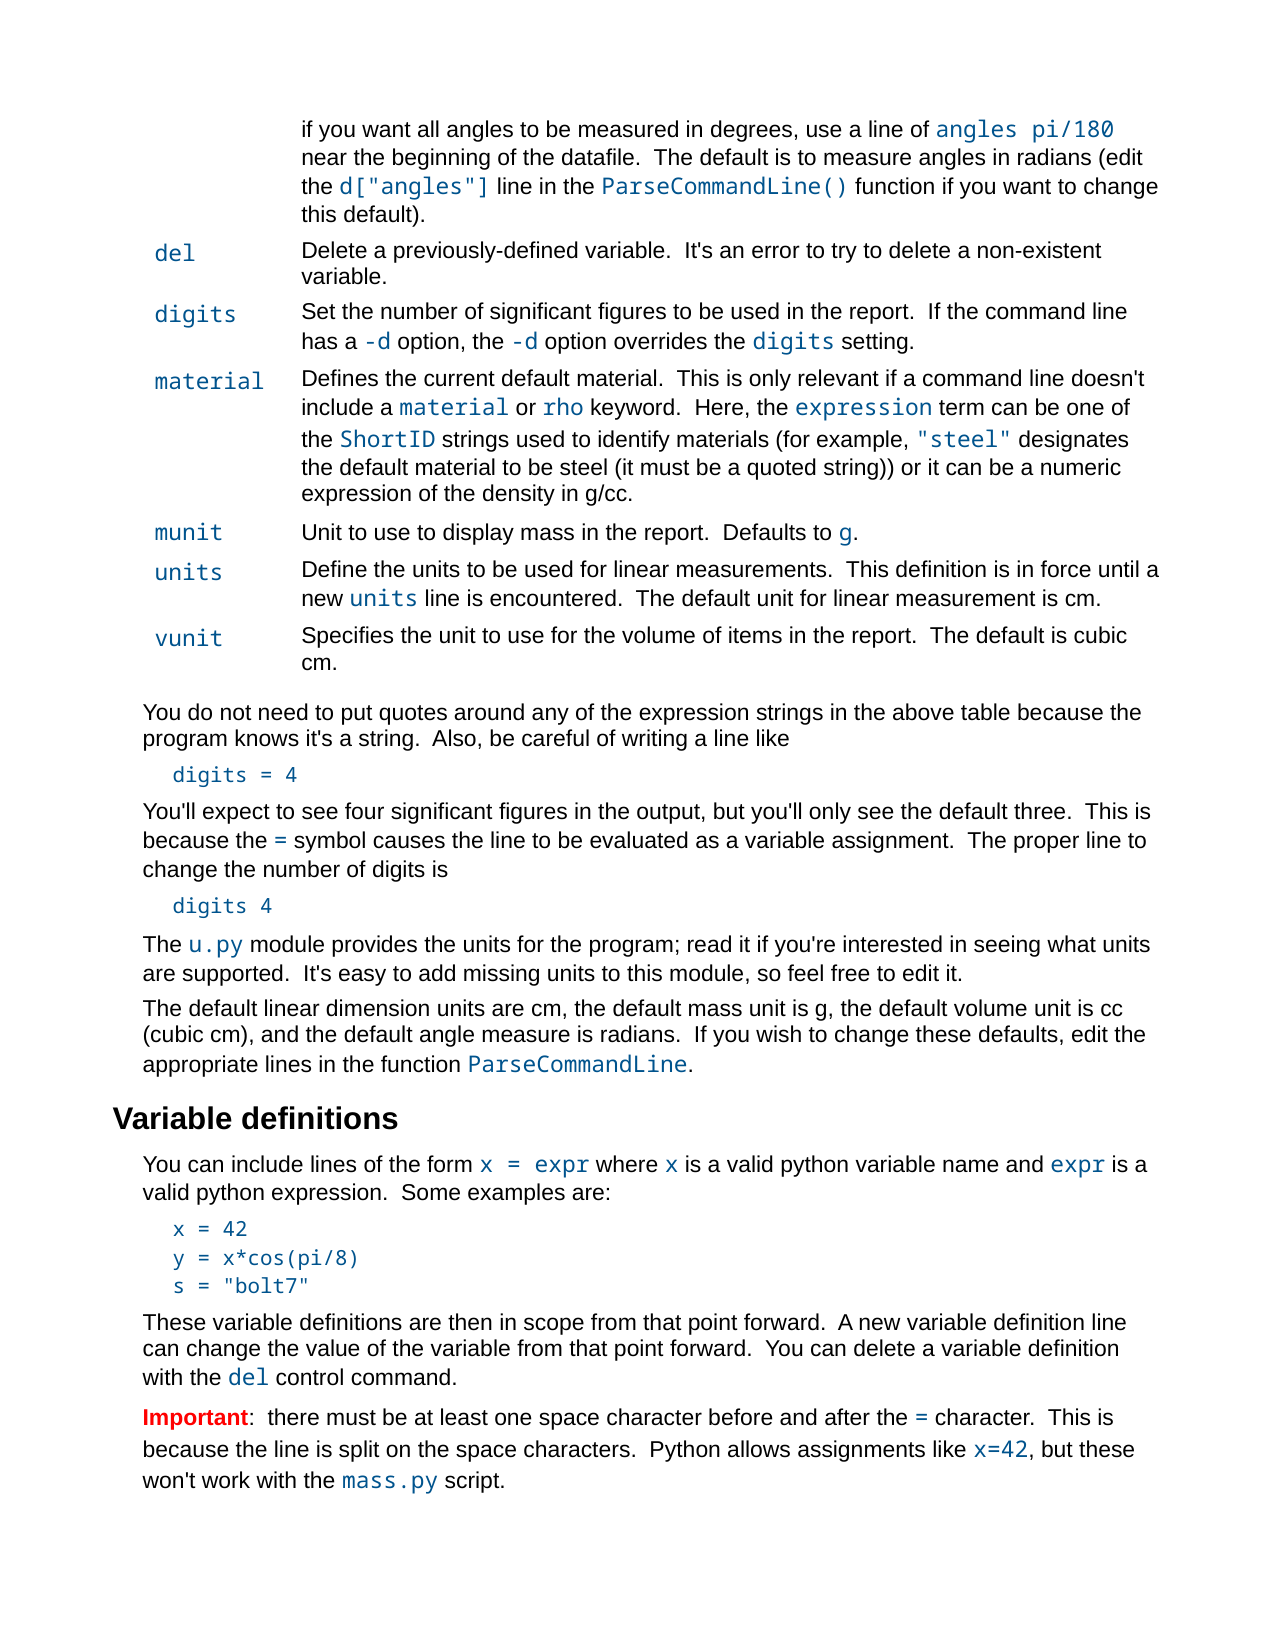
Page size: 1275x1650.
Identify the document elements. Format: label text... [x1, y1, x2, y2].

text digits 4 [172, 891, 1162, 919]
text s = "bolt7" [172, 1271, 1162, 1299]
text y = x*cos(pi/8) [172, 1243, 1162, 1271]
table_cell Delete a previously-defined variable. It's an error to try to delete a non-existent variable. [301, 237, 1163, 298]
table_cell [154, 113, 301, 237]
table_cell vunit [154, 622, 301, 684]
table_cell digits [154, 298, 301, 365]
text You can include lines of the form x = expr where x is a valid python variable name and expr is a valid python expression. Some examples are: [142, 1148, 1162, 1205]
text digits = 4 [172, 761, 1162, 789]
table_cell if you want all angles to be measured in degrees, use a line of angles pi/180 near the beginning of the datafile. The default is to measure angles in radians (edit the d["angles"] line in the ParseCommandLine() function if you want to change this default). [301, 113, 1163, 237]
text You do not need to put quotes around any of the expression strings in the above table because the program knows it's a string. Also, be careful of writing a line like [142, 699, 1162, 752]
table_cell material [154, 365, 301, 515]
table_cell Define the units to be used for linear measurements. This definition is in force until a new units line is encountered. The default unit for linear measurement is cm. [301, 556, 1163, 622]
table_cell Unit to use to display mass in the report. Defaults to g. [301, 515, 1163, 556]
text These variable definitions are then in scope from that point forward. A new variable definition line can change the value of the variable from that point forward. You can delete a variable definition with the del control command. [142, 1308, 1162, 1392]
text x = 42 [172, 1214, 1162, 1243]
text You'll expect to see four significant figures in the output, but you'll only see the default three. This is because the = symbol causes the line to be evaluated as a variable assignment. The proper line to change the number of digits is [142, 798, 1162, 882]
text Important: there must be at least one space character before and after the = character. This is because the line is split on the space characters. Python allows assignments like x=42, but these won't work with the mass.py script. [142, 1401, 1162, 1495]
table_cell Defines the current default material. This is only relevant if a command line doesn't include a material or rho keyword. Here, the expression term can be one of the ShortID strings used to identify materials (for example, "steel" designates the default material to be steel (it must be a quoted string)) or it can be a numeric expression of the density in g/cc. [301, 365, 1163, 515]
text The u.py module provides the units for the program; read it if you're interested in seeing what units are supported. It's easy to add missing units to this module, so feel free to edit it. [142, 928, 1162, 986]
table_cell Specifies the unit to use for the volume of items in the report. The default is cubic cm. [301, 622, 1163, 684]
table_cell del [154, 237, 301, 298]
table_cell Set the number of significant figures to be used in the report. If the command line has a -d option, the -d option overrides the digits setting. [301, 298, 1163, 365]
table_cell units [154, 556, 301, 622]
text The default linear dimension units are cm, the default mass unit is g, the default volume unit is cc (cubic cm), and the default angle measure is radians. If you wish to change these defaults, edit the appropriate lines in the function ParseCommandLine. [142, 995, 1162, 1079]
subtitle Variable definitions [112, 1100, 1162, 1136]
table_cell munit [154, 515, 301, 556]
